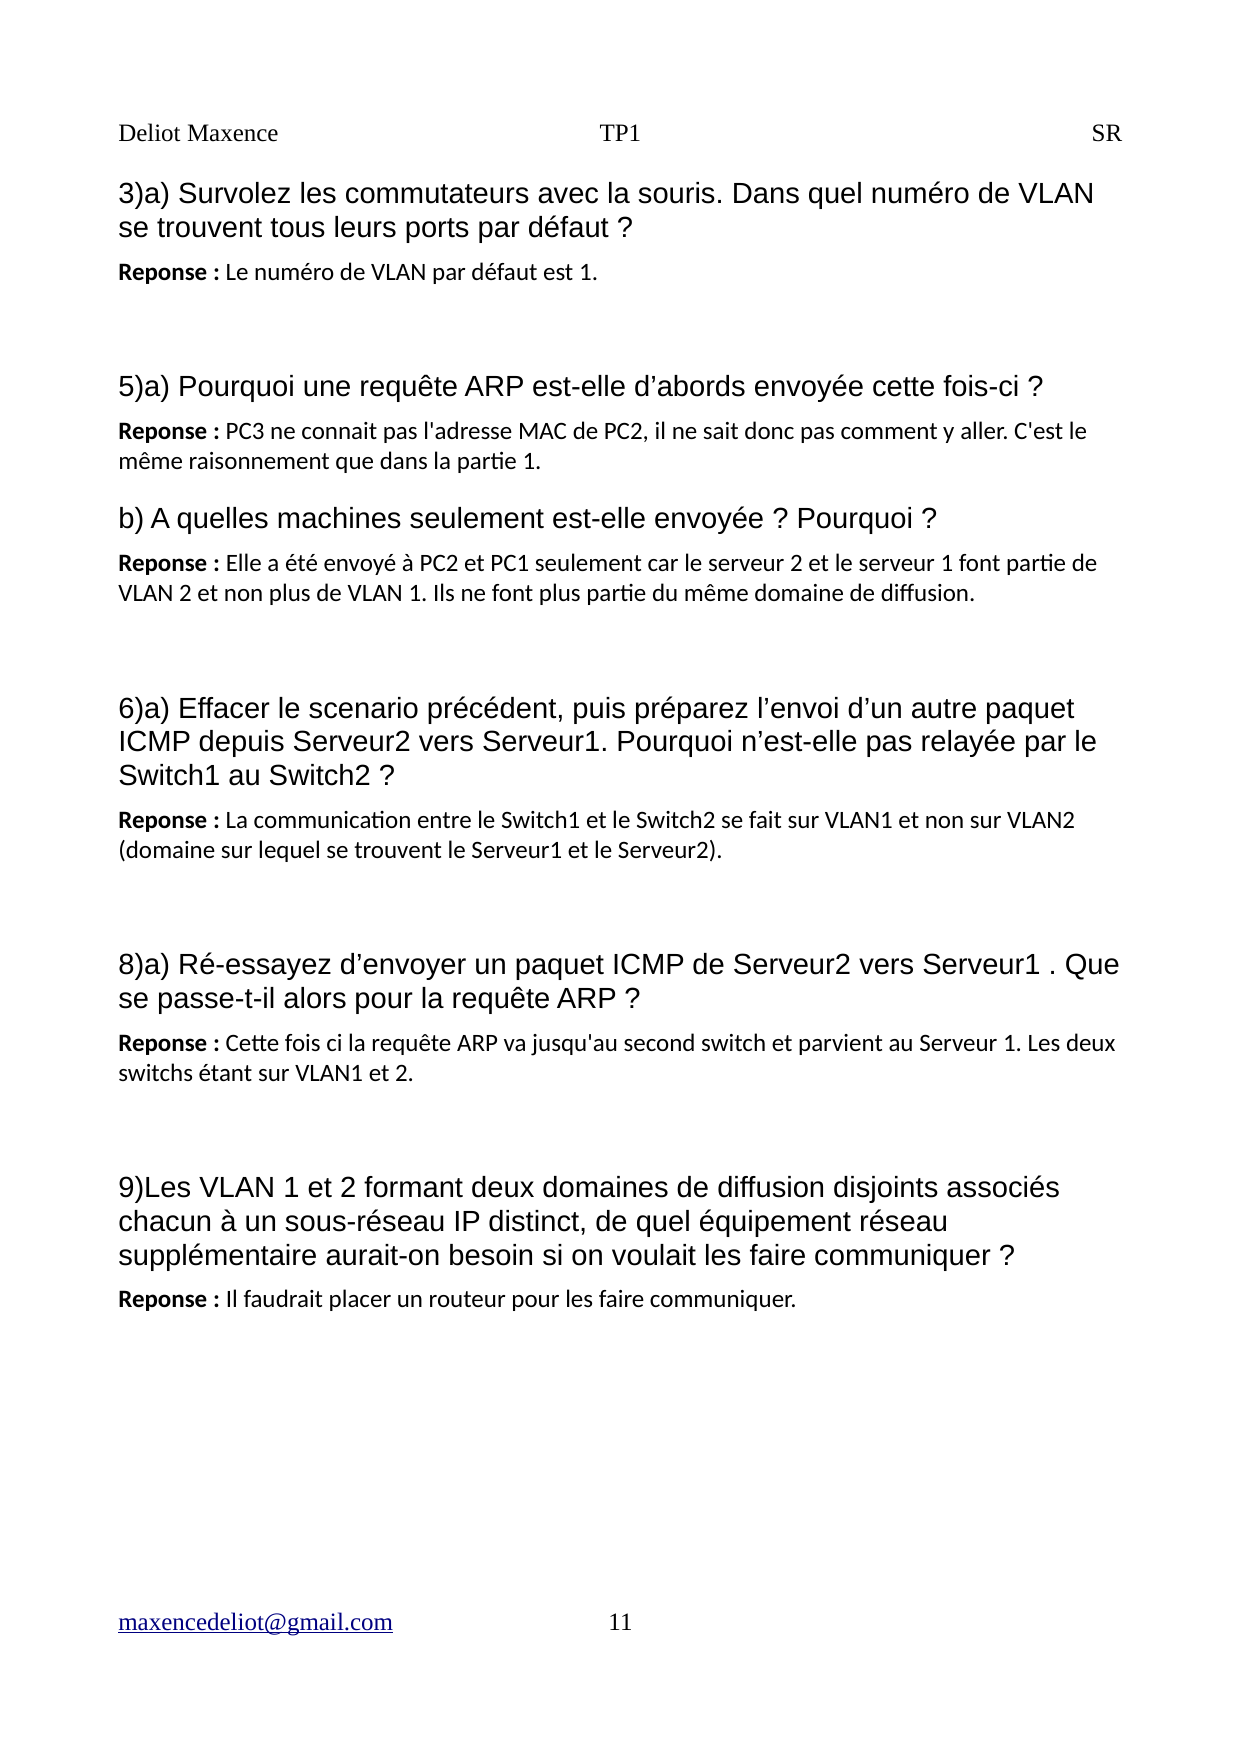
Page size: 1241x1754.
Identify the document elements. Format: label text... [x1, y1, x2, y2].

subtitle 5)a) Pourquoi une requête ARP est-elle d’abords envoyée cette fois-ci ? [118, 369, 1122, 402]
text Reponse : Il faudrait placer un routeur pour les faire communiquer. [118, 1283, 1122, 1314]
text Reponse : La communication entre le Switch1 et le Switch2 se fait sur VLAN1 et non sur VLAN2 (domaine sur lequel se trouvent le Serveur1 et le Serveur2). [118, 804, 1122, 865]
text Reponse : Le numéro de VLAN par défaut est 1. [118, 256, 1122, 286]
subtitle 9)Les VLAN 1 et 2 formant deux domaines de diffusion disjoints associés chacun à un sous-réseau IP distinct, de quel équipement réseau supplémentaire aurait-on besoin si on voulait les faire communiquer ? [118, 1170, 1122, 1271]
subtitle 3)a) Survolez les commutateurs avec la souris. Dans quel numéro de VLAN se trouvent tous leurs ports par défaut ? [118, 176, 1122, 243]
text Reponse : PC3 ne connait pas l'adresse MAC de PC2, il ne sait donc pas comment y aller. C'est le même raisonnement que dans la partie 1. [118, 415, 1122, 476]
subtitle 6)a) Effacer le scenario précédent, puis préparez l’envoi d’un autre paquet ICMP depuis Serveur2 vers Serveur1. Pourquoi n’est-elle pas relayée par le Switch1 au Switch2 ? [118, 691, 1122, 791]
subtitle b) A quelles machines seulement est-elle envoyée ? Pourquoi ? [118, 501, 1122, 534]
text Reponse : Elle a été envoyé à PC2 et PC1 seulement car le serveur 2 et le serveur 1 font partie de VLAN 2 et non plus de VLAN 1. Ils ne font plus partie du même domaine de diffusion. [118, 547, 1122, 608]
subtitle 8)a) Ré-essayez d’envoyer un paquet ICMP de Serveur2 vers Serveur1 . Que se passe-t-il alors pour la requête ARP ? [118, 947, 1122, 1014]
text Reponse : Cette fois ci la requête ARP va jusqu'au second switch et parvient au Serveur 1. Les deux switchs étant sur VLAN1 et 2. [118, 1027, 1122, 1088]
